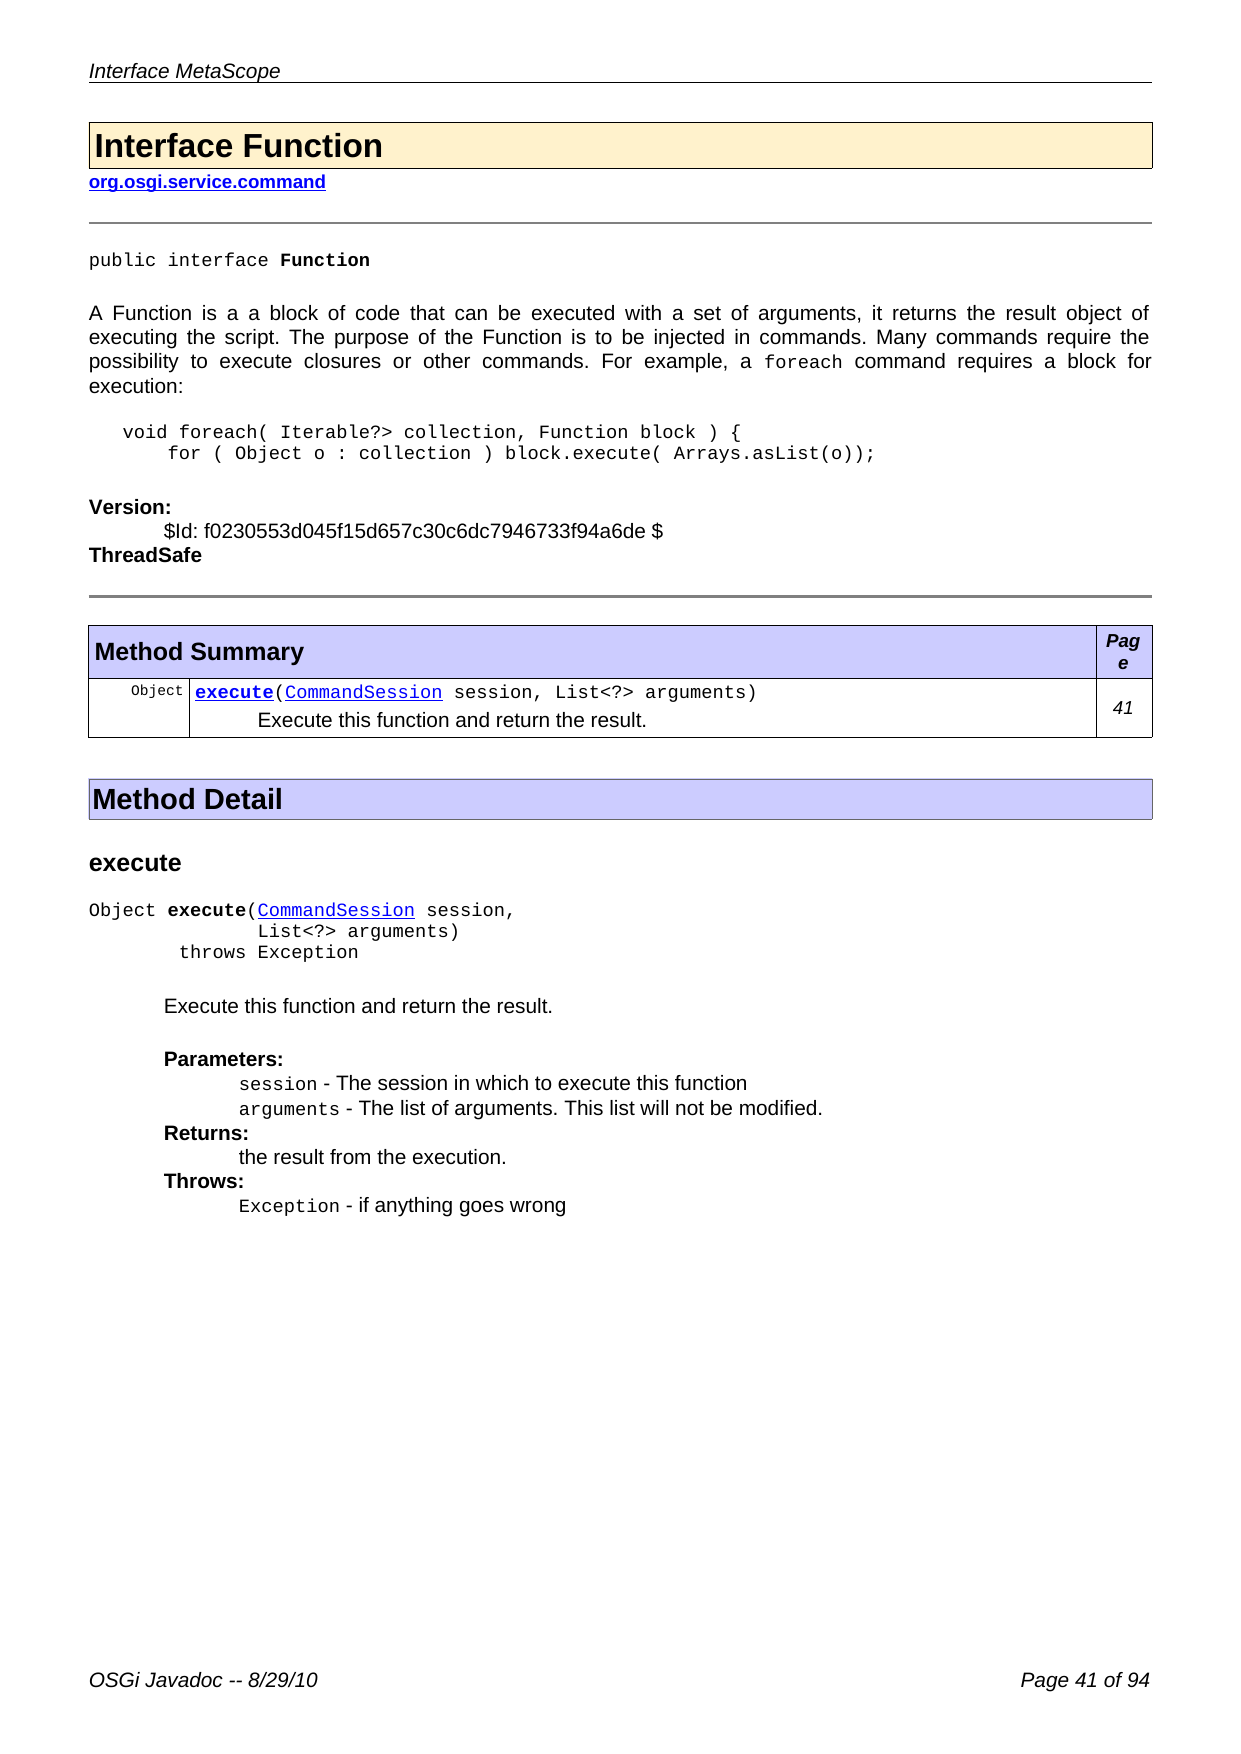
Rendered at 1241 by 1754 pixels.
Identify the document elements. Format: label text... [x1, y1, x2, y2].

subtitle Interface Function [90, 123, 1152, 168]
text arguments - The list of arguments. This list will not be modified. [238, 1096, 1152, 1121]
text Exception - if anything goes wrong [238, 1193, 1152, 1218]
subtitle Method Detail [90, 780, 1152, 819]
text ThreadSafe [88, 542, 1152, 566]
text A Function is a a block of code that can be executed with a set of arguments, it returns the result object of executing the script. The purpose of the Function is to be injected in commands. Many commands require the possibility to execute closures or other commands. For example, a foreach command requires a block for execution: [88, 301, 1152, 398]
text Execute this function and return the result. [163, 993, 1152, 1017]
text void foreach( Iterable?> collection, Function block ) { for ( Object o : collection ) block.execute( Arrays.asList(o)); [88, 423, 1152, 465]
text org.osgi.service.command [88, 171, 1152, 193]
text Parameters: [163, 1047, 1152, 1071]
text Throws: [163, 1169, 1152, 1193]
table_header Method Summary [89, 626, 1096, 678]
text $Id: f0230553d045f15d657c30c6dc7946733f94a6de $ [163, 518, 1152, 542]
text Version: [88, 494, 1152, 518]
text the result from the execution. [238, 1145, 1152, 1169]
table_cell 39 [1097, 679, 1152, 737]
table_cell execute(CommandSession session, List<?> arguments) Execute this function and return the result. [190, 679, 1096, 737]
text public interface Function [88, 250, 1152, 272]
text Object execute(CommandSession session, List<?> arguments) throws Exception [88, 901, 1152, 964]
subtitle execute [88, 848, 1152, 876]
table_cell Object [89, 679, 189, 737]
text Returns: [163, 1121, 1152, 1145]
text session - The session in which to execute this function [238, 1071, 1152, 1096]
table_header Page [1097, 626, 1152, 678]
